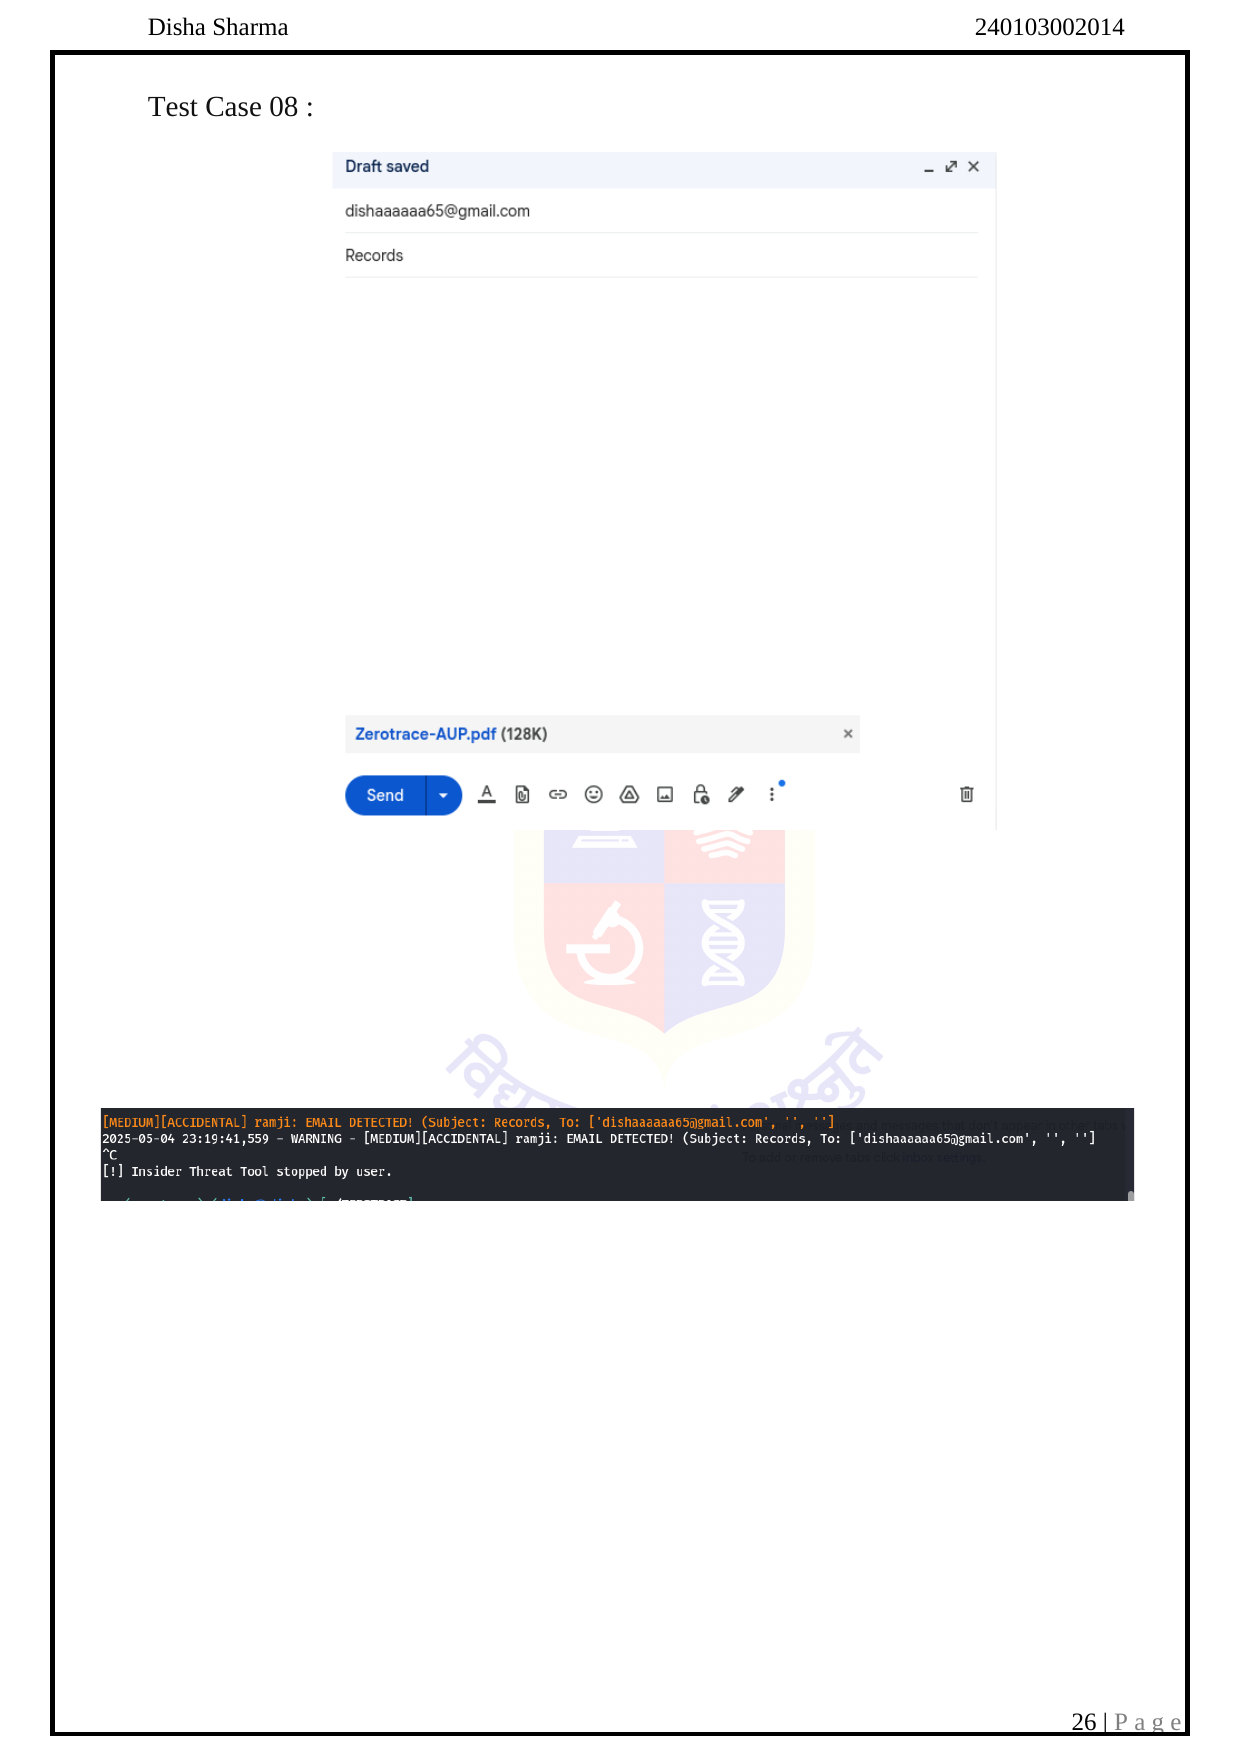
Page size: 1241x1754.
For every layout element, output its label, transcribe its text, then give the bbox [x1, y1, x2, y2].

picture [100, 1108, 1135, 1201]
picture [332, 152, 997, 830]
title Test Case 08 : [148, 89, 1181, 122]
